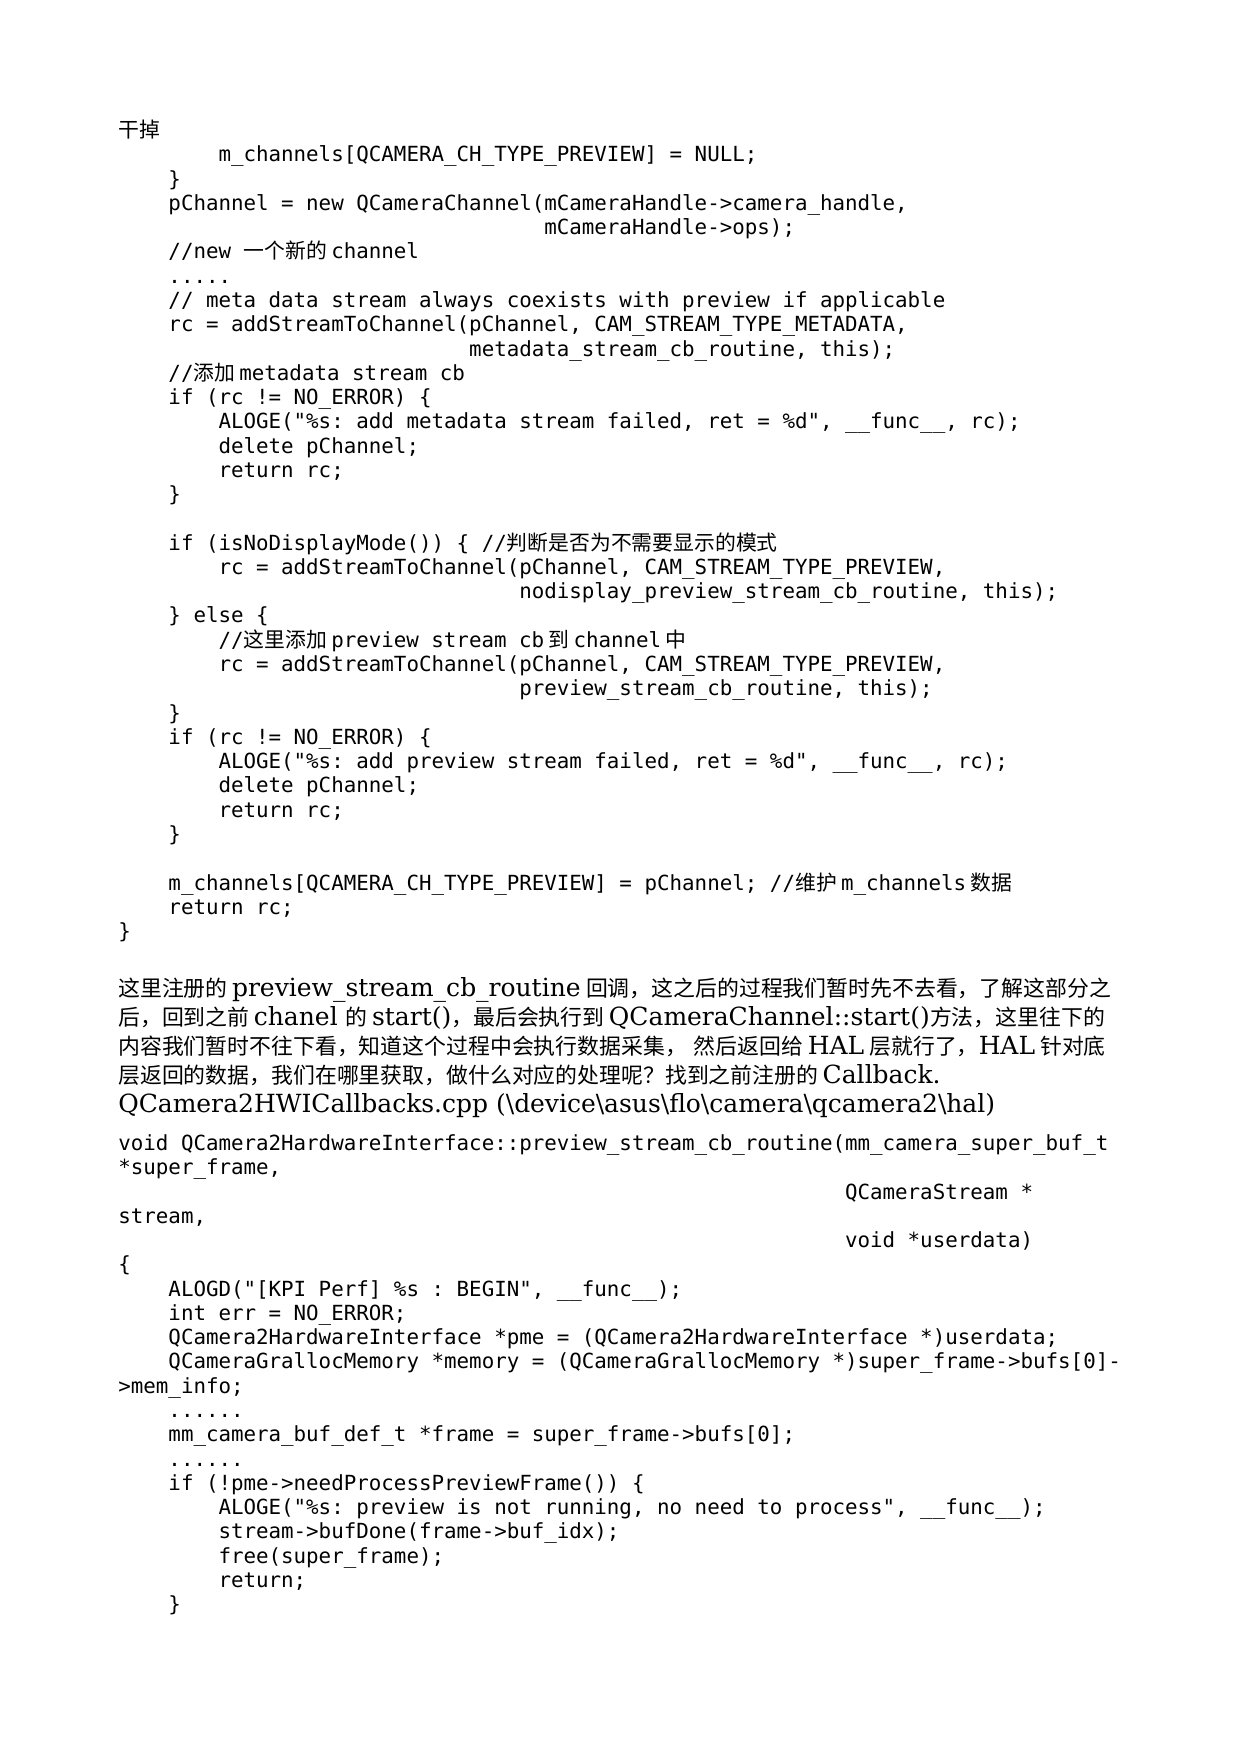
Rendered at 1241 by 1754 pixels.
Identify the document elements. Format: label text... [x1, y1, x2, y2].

text ...... [118, 1447, 1122, 1471]
text QCamera2HardwareInterface *pme = (QCamera2HardwareInterface *)userdata; [118, 1325, 1122, 1349]
text mm_camera_buf_def_t *frame = super_frame->bufs[0]; [118, 1422, 1122, 1447]
text ..... [118, 264, 1122, 288]
text } [118, 167, 1122, 191]
text ALOGE("%s: add preview stream failed, ret = %d", __func__, rc); [118, 749, 1122, 773]
text QCameraStream * stream, [118, 1180, 1122, 1228]
text m_channels[QCAMERA_CH_TYPE_PREVIEW] = pChannel; //维护m_channels数据 [118, 871, 1122, 895]
text { [118, 1252, 1122, 1277]
text m_channels[QCAMERA_CH_TYPE_PREVIEW] = NULL; [118, 142, 1122, 167]
text nodisplay_preview_stream_cb_routine, this); [118, 579, 1122, 603]
text ...... [118, 1398, 1122, 1422]
text //这里添加preview stream cb到channel中 [118, 628, 1122, 652]
text } [118, 1592, 1122, 1617]
text } [118, 701, 1122, 725]
text } [118, 919, 1122, 943]
text // meta data stream always coexists with preview if applicable [118, 288, 1122, 312]
text void *userdata) [118, 1228, 1122, 1252]
text return rc; [118, 458, 1122, 482]
text } [118, 482, 1122, 506]
text return rc; [118, 895, 1122, 919]
text int err = NO_ERROR; [118, 1301, 1122, 1325]
text delete m_channels[QCAMERA_CH_TYPE_PREVIEW]; //如果之前preview channel存在，干掉 [118, 118, 1122, 142]
text rc = addStreamToChannel(pChannel, CAM_STREAM_TYPE_METADATA, [118, 312, 1122, 337]
text //添加metadata stream cb [118, 361, 1122, 385]
text mCameraHandle->ops); [118, 215, 1122, 239]
text delete pChannel; [118, 773, 1122, 798]
text metadata_stream_cb_routine, this); [118, 337, 1122, 361]
text rc = addStreamToChannel(pChannel, CAM_STREAM_TYPE_PREVIEW, [118, 652, 1122, 676]
text if (!pme->needProcessPreviewFrame()) { [118, 1471, 1122, 1495]
text 这里注册的preview_stream_cb_routine回调，这之后的过程我们暂时先不去看，了解这部分之后，回到之前chanel 的start()，最后会执行到QCameraChannel::start()方法，这里往下的内容我们暂时不往下看，知道这个过程中会执行数据采集， 然后返回给HAL层就行了，HAL针对底层返回的数据，我们在哪里获取，做什么对应的处理呢？找到之前注册的Callback. QCamera2HWICallbacks.cpp (\device\asus\flo\camera\qcamera2\hal) [118, 973, 1122, 1119]
text } [118, 822, 1122, 846]
text stream->bufDone(frame->buf_idx); [118, 1519, 1122, 1544]
text pChannel = new QCameraChannel(mCameraHandle->camera_handle, [118, 191, 1122, 215]
text rc = addStreamToChannel(pChannel, CAM_STREAM_TYPE_PREVIEW, [118, 555, 1122, 579]
text preview_stream_cb_routine, this); [118, 676, 1122, 701]
text ALOGD("[KPI Perf] %s : BEGIN", __func__); [118, 1277, 1122, 1301]
text if (rc != NO_ERROR) { [118, 385, 1122, 409]
text } else { [118, 603, 1122, 628]
text //new 一个新的channel [118, 239, 1122, 264]
text if (isNoDisplayMode()) { //判断是否为不需要显示的模式 [118, 531, 1122, 555]
text if (rc != NO_ERROR) { [118, 725, 1122, 749]
text return; [118, 1568, 1122, 1592]
text free(super_frame); [118, 1544, 1122, 1568]
text return rc; [118, 798, 1122, 822]
text void QCamera2HardwareInterface::preview_stream_cb_routine(mm_camera_super_buf_t *super_frame, [118, 1131, 1122, 1180]
text ALOGE("%s: add metadata stream failed, ret = %d", __func__, rc); [118, 409, 1122, 434]
text delete pChannel; [118, 434, 1122, 458]
text ALOGE("%s: preview is not running, no need to process", __func__); [118, 1495, 1122, 1519]
text QCameraGrallocMemory *memory = (QCameraGrallocMemory *)super_frame->bufs[0]->mem_info; [118, 1349, 1122, 1398]
